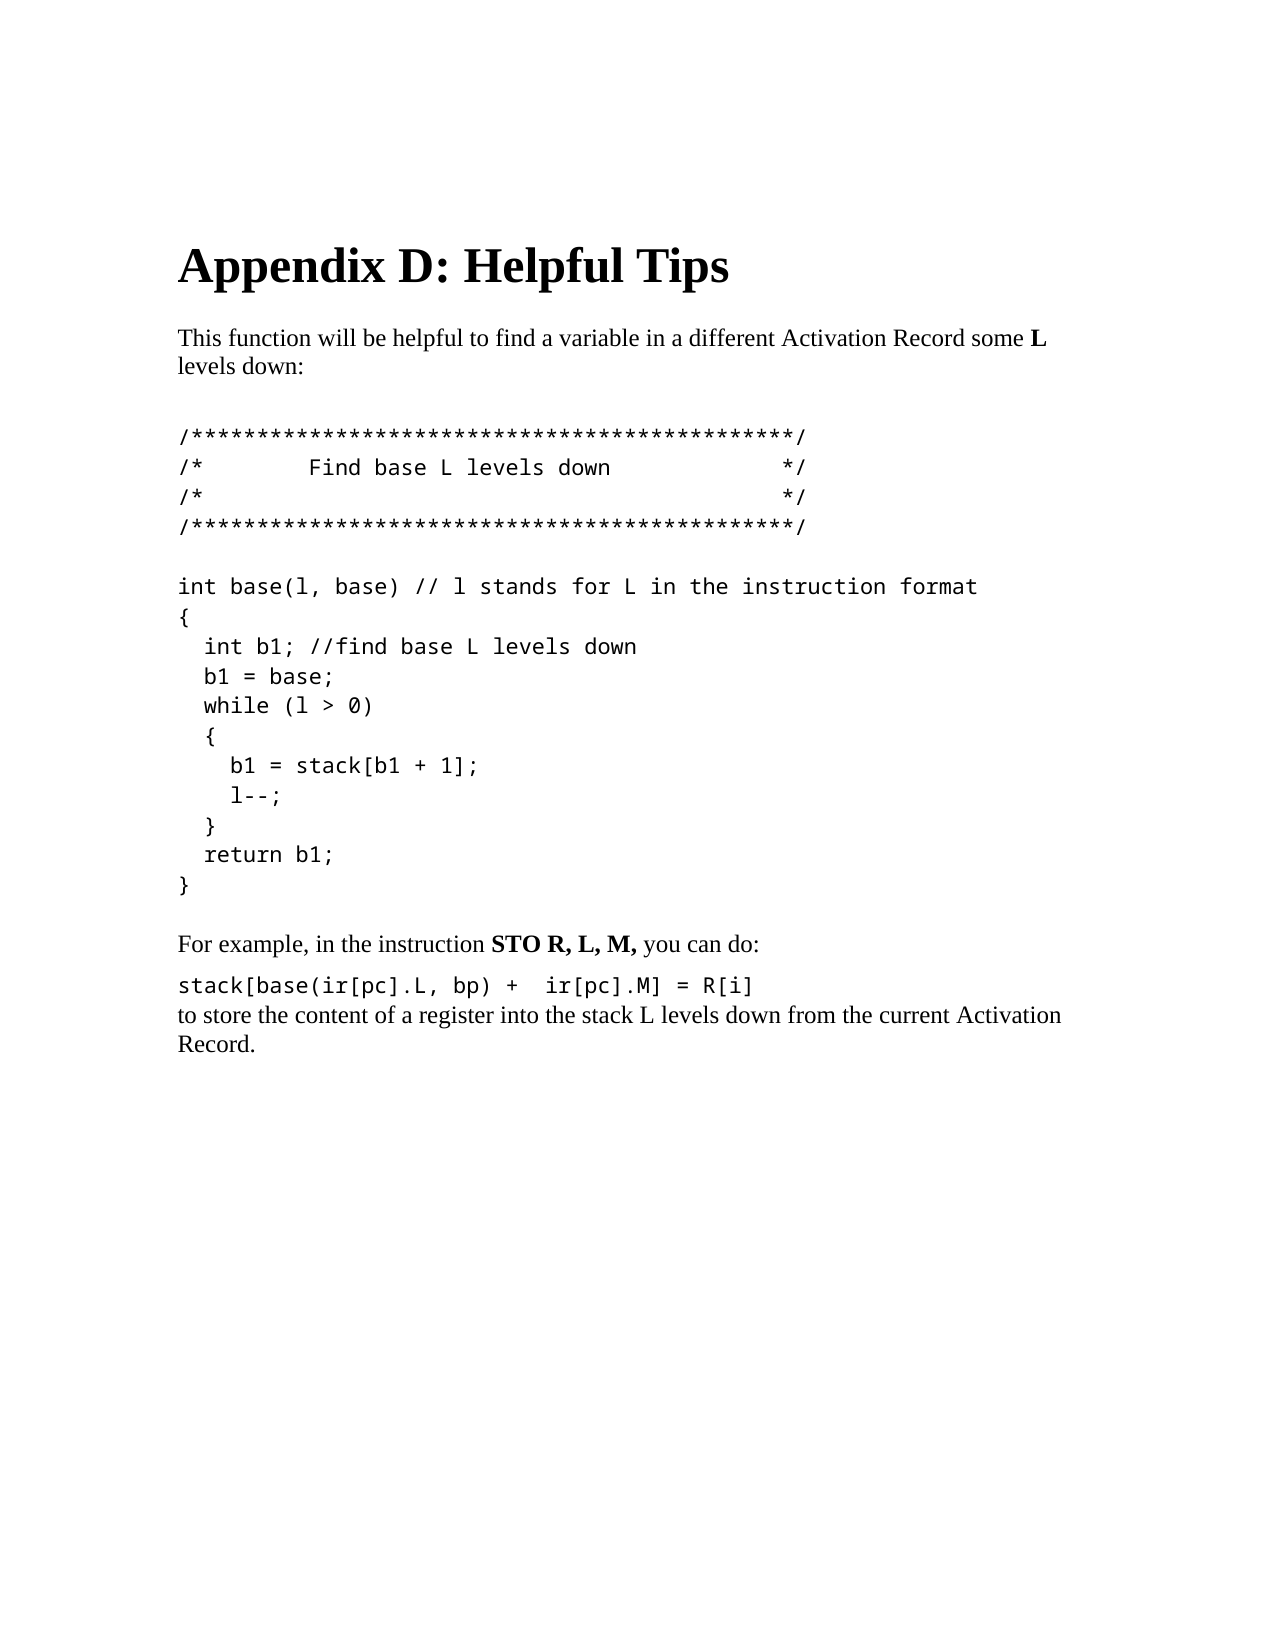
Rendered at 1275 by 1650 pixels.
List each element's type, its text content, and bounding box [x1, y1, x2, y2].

text { [177, 601, 1098, 631]
text /**********************************************/ [177, 512, 1098, 542]
text to store the content of a register into the stack L levels down from the current Activation Record. [177, 1000, 1098, 1057]
text while (l > 0) [177, 691, 1098, 720]
text l--; [177, 780, 1098, 810]
text b1 = stack[b1 + 1]; [177, 750, 1098, 780]
text For example, in the instruction STO R, L, M, you can do: [177, 929, 1098, 958]
text stack[base(ir[pc].L, bp) + ir[pc].M] = R[i] [177, 970, 1098, 1000]
text /* */ [177, 482, 1098, 512]
text } [177, 810, 1098, 839]
text return b1; [177, 839, 1098, 869]
text /* Find base L levels down */ [177, 452, 1098, 482]
text } [177, 869, 1098, 899]
text int b1; //find base L levels down [177, 631, 1098, 661]
text b1 = base; [177, 661, 1098, 691]
text { [177, 720, 1098, 750]
text /**********************************************/ [177, 422, 1098, 452]
text int base(l, base) // l stands for L in the instruction format [177, 571, 1098, 601]
text This function will be helpful to find a variable in a different Activation Record some L levels down: [177, 323, 1098, 380]
subtitle Appendix D: Helpful Tips [177, 236, 1098, 293]
